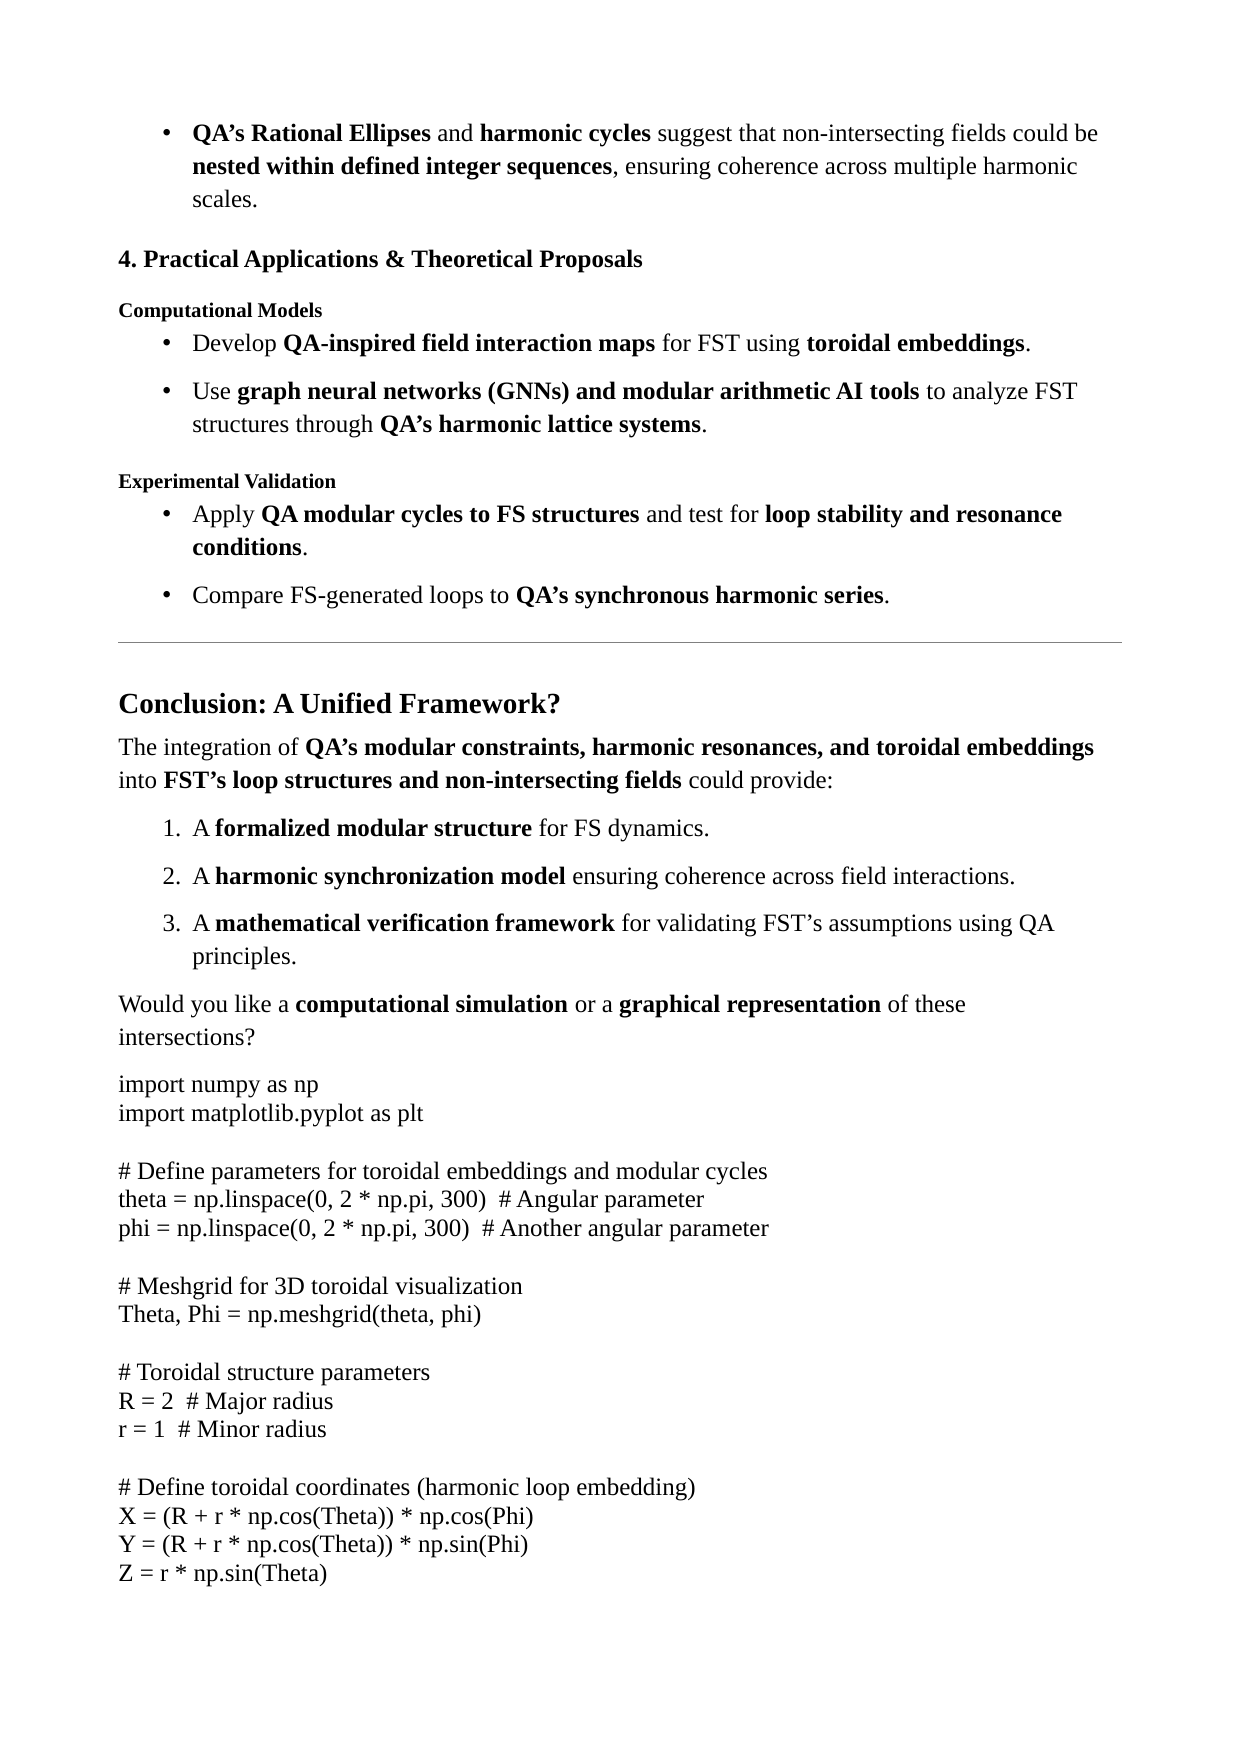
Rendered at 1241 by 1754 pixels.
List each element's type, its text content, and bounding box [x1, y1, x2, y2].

text The integration of QA’s modular constraints, harmonic resonances, and toroidal embeddings into FST’s loop structures and non-intersecting fields could provide: [118, 732, 1122, 794]
text Y = (R + r * np.cos(Theta)) * np.sin(Phi) [118, 1529, 1122, 1558]
text Would you like a computational simulation or a graphical representation of these intersections? 🚀 [118, 989, 1122, 1051]
text # Toroidal structure parameters [118, 1357, 1122, 1386]
list A harmonic synchronization model ensuring coherence across field interactions. [162, 861, 1122, 889]
subtitle Conclusion: A Unified Framework? [118, 686, 1122, 720]
text # Meshgrid for 3D toroidal visualization [118, 1271, 1122, 1299]
text r = 1 # Minor radius [118, 1414, 1122, 1443]
list A formalized modular structure for FS dynamics. [162, 813, 1122, 842]
text X = (R + r * np.cos(Theta)) * np.cos(Phi) [118, 1501, 1122, 1529]
text import matplotlib.pyplot as plt [118, 1098, 1122, 1127]
list A mathematical verification framework for validating FST’s assumptions using QA principles. [162, 908, 1122, 970]
subtitle Computational Models [118, 298, 1122, 322]
subtitle 4. Practical Applications & Theoretical Proposals [118, 244, 1122, 273]
list Apply QA modular cycles to FS structures and test for loop stability and resonance conditions. [162, 499, 1122, 561]
list Use graph neural networks (GNNs) and modular arithmetic AI tools to analyze FST structures through QA’s harmonic lattice systems. [162, 376, 1122, 438]
text theta = np.linspace(0, 2 * np.pi, 300) # Angular parameter [118, 1184, 1122, 1213]
text # Define parameters for toroidal embeddings and modular cycles [118, 1156, 1122, 1184]
text # Define toroidal coordinates (harmonic loop embedding) [118, 1472, 1122, 1501]
list Compare FS-generated loops to QA’s synchronous harmonic series. [162, 580, 1122, 609]
text Z = r * np.sin(Theta) [118, 1558, 1122, 1587]
text Theta, Phi = np.meshgrid(theta, phi) [118, 1299, 1122, 1328]
text R = 2 # Major radius [118, 1386, 1122, 1414]
list Develop QA-inspired field interaction maps for FST using toroidal embeddings. [162, 328, 1122, 357]
list QA’s Rational Ellipses and harmonic cycles suggest that non-intersecting fields could be nested within defined integer sequences, ensuring coherence across multiple harmonic scales. [162, 118, 1122, 213]
text phi = np.linspace(0, 2 * np.pi, 300) # Another angular parameter [118, 1213, 1122, 1242]
subtitle Experimental Validation [118, 469, 1122, 493]
text import numpy as np [118, 1069, 1122, 1098]
